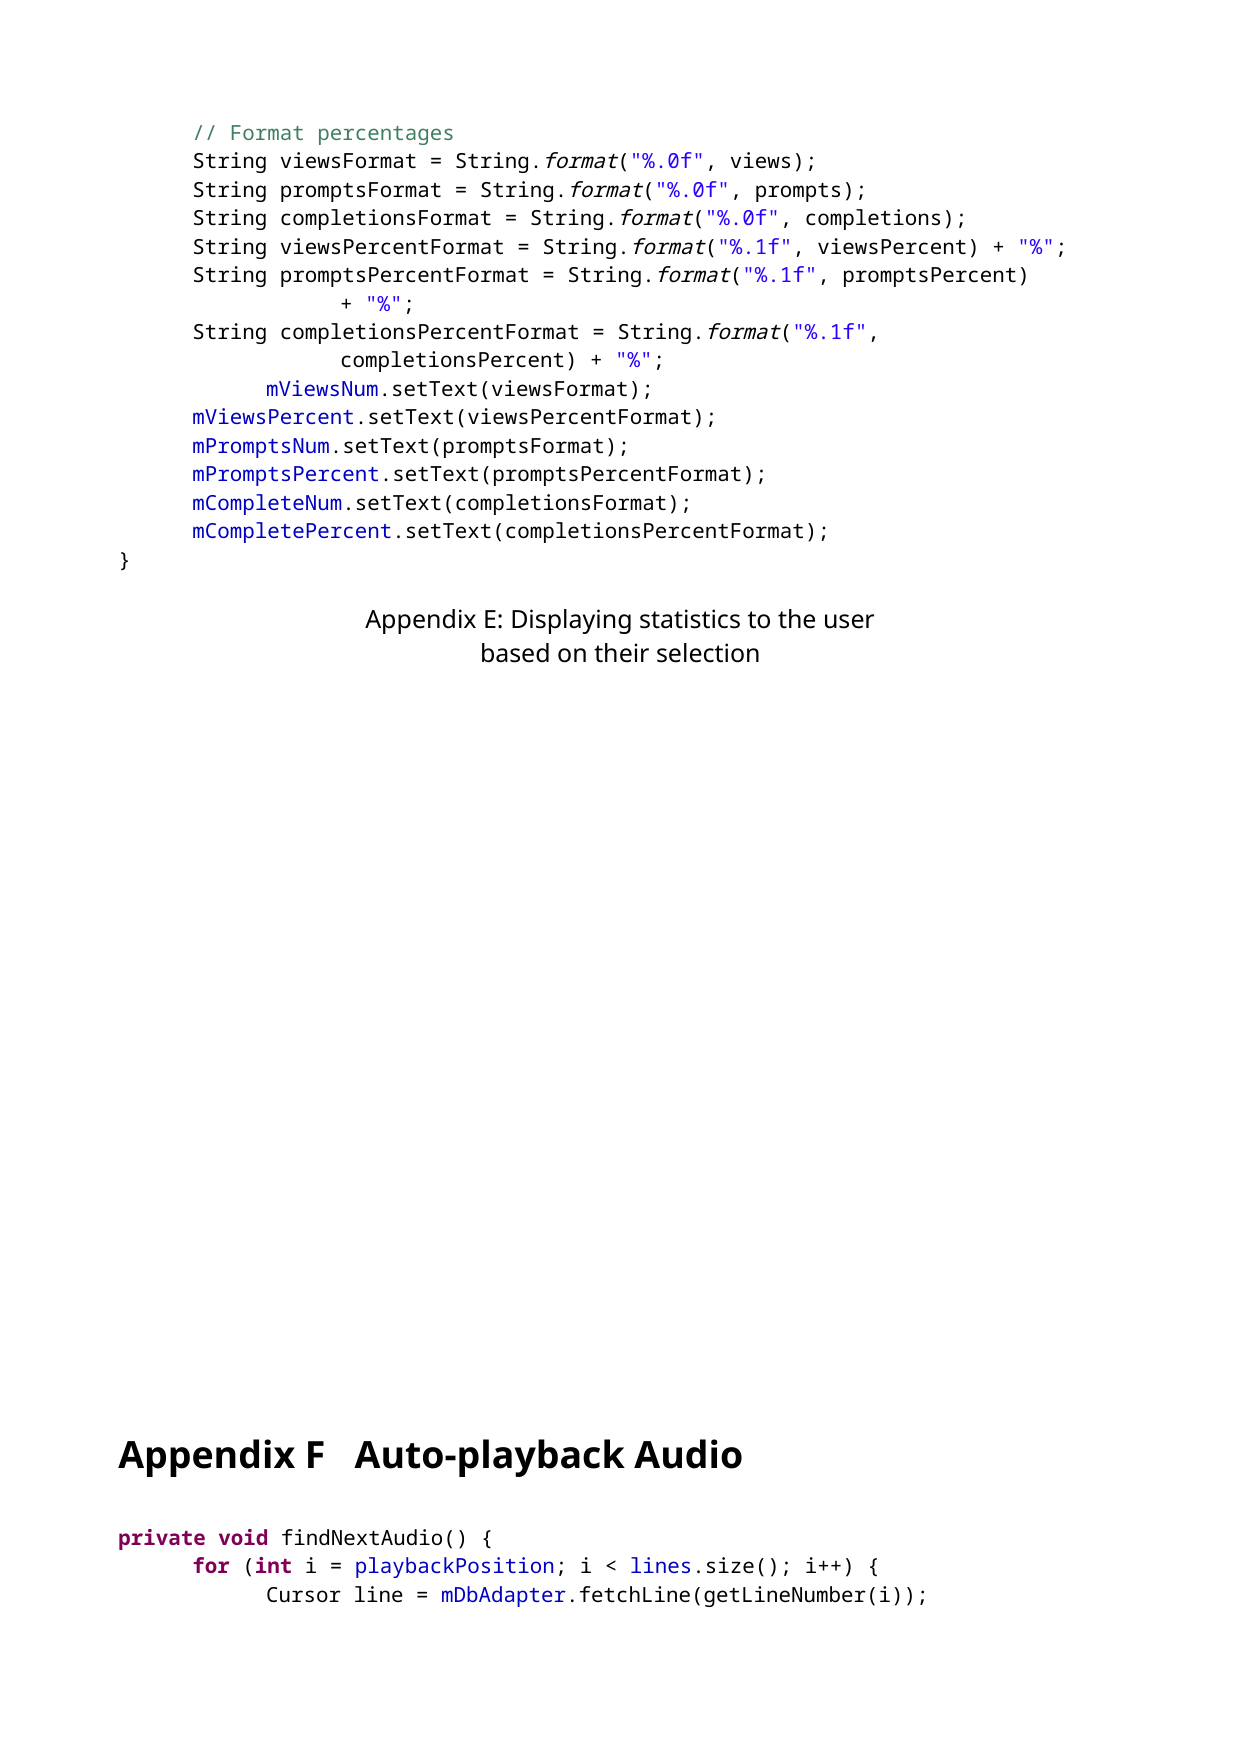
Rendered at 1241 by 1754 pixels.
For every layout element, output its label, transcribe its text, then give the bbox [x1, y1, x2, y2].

text String completionsFormat = String.format("%.0f", completions); [118, 203, 1122, 232]
text mCompleteNum.setText(completionsFormat); [118, 488, 1122, 516]
text private void findNextAudio() { [118, 1523, 1122, 1551]
text String viewsPercentFormat = String.format("%.1f", viewsPercent) + "%"; [118, 232, 1122, 260]
text String promptsPercentFormat = String.format("%.1f", promptsPercent) [118, 260, 1122, 289]
text mViewsNum.setText(viewsFormat); [118, 374, 1122, 402]
text String viewsFormat = String.format("%.0f", views); [118, 147, 1122, 175]
text completionsPercent) + "%"; [118, 346, 1122, 374]
text } [118, 545, 1122, 573]
text for (int i = playbackPosition; i < lines.size(); i++) { [118, 1551, 1122, 1580]
text mViewsPercent.setText(viewsPercentFormat); [118, 402, 1122, 431]
text String promptsFormat = String.format("%.0f", prompts); [118, 175, 1122, 203]
subtitle Appendix F Auto-playback Audio [118, 1428, 1122, 1479]
text mPromptsPercent.setText(promptsPercentFormat); [118, 459, 1122, 488]
text // Format percentages [118, 118, 1122, 147]
text mCompletePercent.setText(completionsPercentFormat); [118, 516, 1122, 545]
text mPromptsNum.setText(promptsFormat); [118, 431, 1122, 459]
text Cursor line = mDbAdapter.fetchLine(getLineNumber(i)); [118, 1580, 1122, 1608]
text String completionsPercentFormat = String.format("%.1f", [118, 317, 1122, 346]
text + "%"; [118, 289, 1122, 317]
text Appendix E: Displaying statistics to the user [118, 602, 1122, 636]
text based on their selection [118, 636, 1122, 670]
